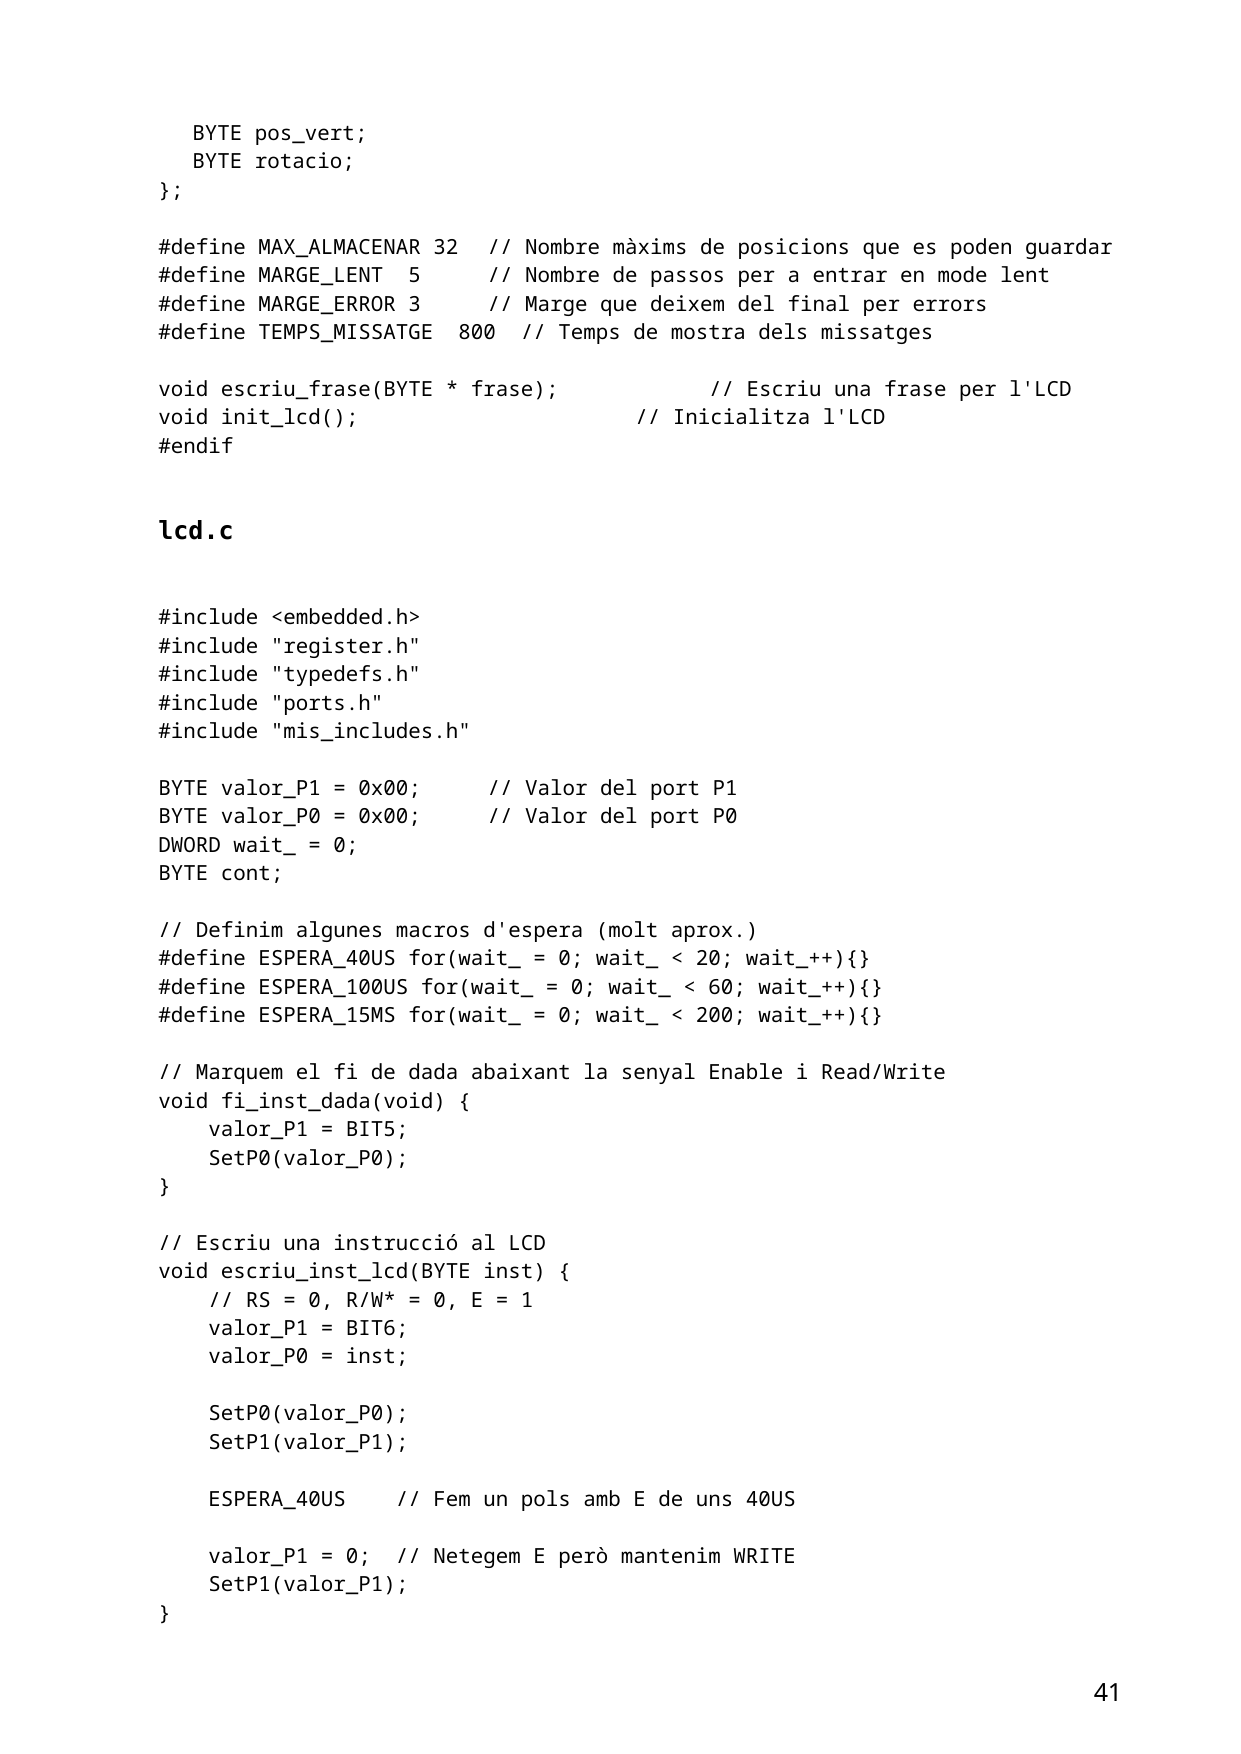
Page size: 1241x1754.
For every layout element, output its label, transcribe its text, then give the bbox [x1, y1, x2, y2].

text BYTE pos_vert; [118, 118, 1122, 147]
text BYTE valor_P1 = 0x00; // Valor del port P1 [118, 773, 1122, 801]
text } [118, 1598, 1122, 1626]
text #include "register.h" [118, 631, 1122, 659]
text #define MARGE_ERROR 3 // Marge que deixem del final per errors [118, 289, 1122, 317]
text #define TEMPS_MISSATGE 800 // Temps de mostra dels missatges [118, 317, 1122, 346]
text void escriu_inst_lcd(BYTE inst) { [118, 1256, 1122, 1285]
text #define ESPERA_100US for(wait_ = 0; wait_ < 60; wait_++){} [118, 972, 1122, 1000]
text }; [118, 175, 1122, 203]
text #include "typedefs.h" [118, 659, 1122, 688]
text // Definim algunes macros d'espera (molt aprox.) [118, 915, 1122, 943]
text #include "mis_includes.h" [118, 716, 1122, 744]
text valor_P1 = 0; // Netegem E però mantenim WRITE [118, 1541, 1122, 1569]
text // Escriu una instrucció al LCD [118, 1228, 1122, 1256]
text SetP1(valor_P1); [118, 1569, 1122, 1598]
text ESPERA_40US // Fem un pols amb E de uns 40US [118, 1484, 1122, 1512]
text #define MAX_ALMACENAR 32 // Nombre màxims de posicions que es poden guardar [118, 232, 1122, 260]
text SetP0(valor_P0); [118, 1143, 1122, 1171]
text // RS = 0, R/W* = 0, E = 1 [118, 1285, 1122, 1313]
text #endif [118, 431, 1122, 459]
text void init_lcd(); // Inicialitza l'LCD [118, 402, 1122, 431]
text void fi_inst_dada(void) { [118, 1086, 1122, 1114]
text } [118, 1171, 1122, 1199]
text BYTE valor_P0 = 0x00; // Valor del port P0 [118, 801, 1122, 830]
text lcd.c [118, 516, 1122, 545]
text #define MARGE_LENT 5 // Nombre de passos per a entrar en mode lent [118, 260, 1122, 289]
text BYTE rotacio; [118, 147, 1122, 175]
text SetP0(valor_P0); [118, 1398, 1122, 1427]
text // Marquem el fi de dada abaixant la senyal Enable i Read/Write [118, 1057, 1122, 1086]
text SetP1(valor_P1); [118, 1427, 1122, 1455]
text #include "ports.h" [118, 688, 1122, 716]
text BYTE cont; [118, 858, 1122, 887]
text DWORD wait_ = 0; [118, 830, 1122, 858]
text valor_P1 = BIT5; [118, 1114, 1122, 1143]
text void escriu_frase(BYTE * frase); // Escriu una frase per l'LCD [118, 374, 1122, 402]
text #define ESPERA_15MS for(wait_ = 0; wait_ < 200; wait_++){} [118, 1000, 1122, 1029]
text valor_P0 = inst; [118, 1342, 1122, 1370]
text #define ESPERA_40US for(wait_ = 0; wait_ < 20; wait_++){} [118, 943, 1122, 972]
text valor_P1 = BIT6; [118, 1313, 1122, 1342]
text #include <embedded.h> [118, 602, 1122, 631]
